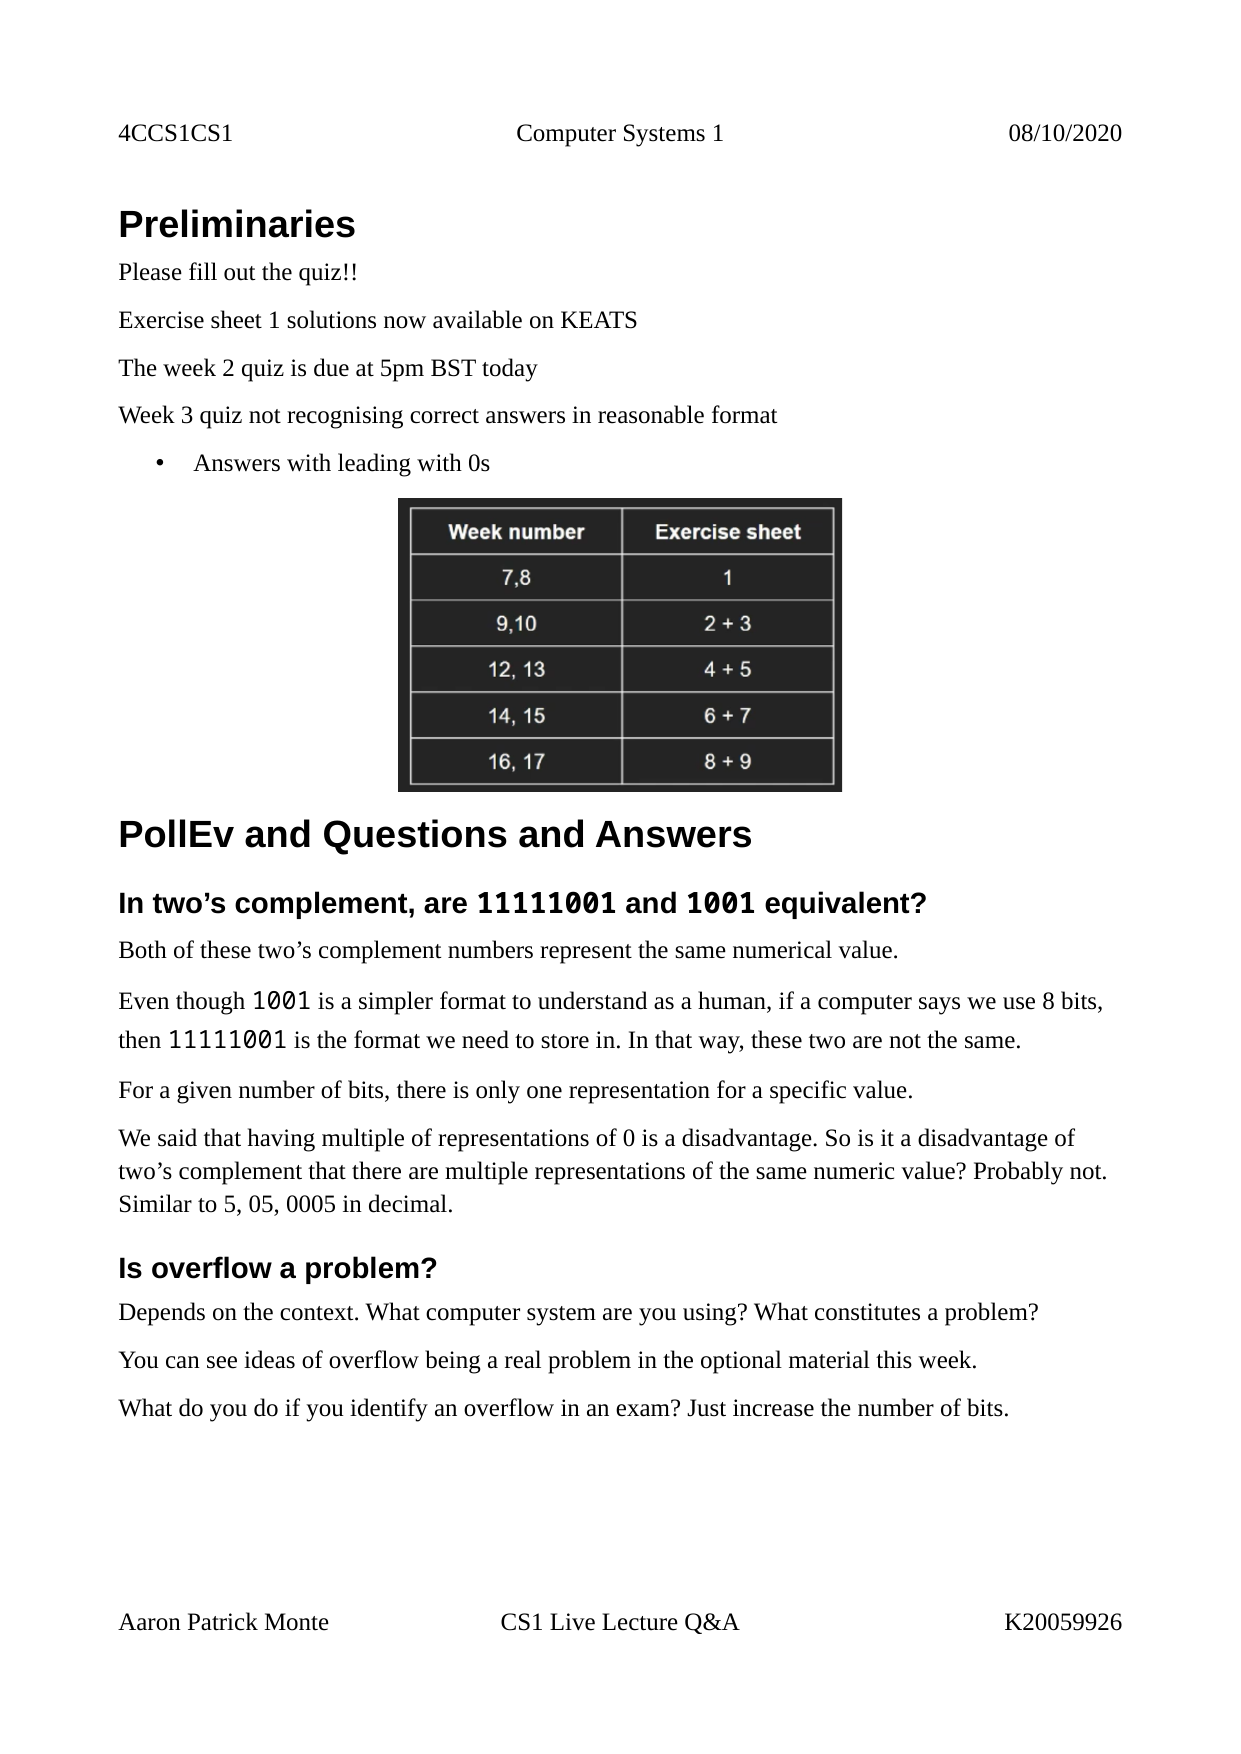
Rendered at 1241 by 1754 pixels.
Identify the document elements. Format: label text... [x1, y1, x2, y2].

text Please fill out the quiz!! [118, 257, 1122, 286]
text Week 3 quiz not recognising correct answers in reasonable format [118, 400, 1122, 429]
picture [398, 498, 843, 792]
text For a given number of bits, there is only one representation for a specific value. [118, 1075, 1122, 1104]
subtitle PollEv and Questions and Answers [118, 812, 1122, 855]
text You can see ideas of overflow being a real problem in the optional material this week. [118, 1345, 1122, 1374]
text We said that having multiple of representations of 0 is a disadvantage. So is it a disadvantage of two’s complement that there are multiple representations of the same numeric value? Probably not. Similar to 5, 05, 0005 in decimal. [118, 1123, 1122, 1218]
text Exercise sheet 1 solutions now available on KEATS [118, 305, 1122, 334]
text The week 2 quiz is due at 5pm BST today [118, 353, 1122, 381]
text Depends on the context. What computer system are you using? What constitutes a problem? [118, 1297, 1122, 1326]
subtitle Is overflow a problem? [118, 1251, 1122, 1285]
subtitle Preliminaries [118, 201, 1122, 245]
text Both of these two’s complement numbers represent the same numerical value. [118, 935, 1122, 963]
text Even though 1001 is a simpler format to understand as a human, if a computer says we use 8 bits, then 11111001 is the format we need to store in. In that way, these two are not the same. [118, 982, 1122, 1056]
text What do you do if you identify an overflow in an exam? Just increase the number of bits. [118, 1393, 1122, 1421]
list Answers with leading with 0s [156, 448, 1122, 477]
subtitle In two’s complement, are 11111001 and 1001 equivalent? [118, 882, 1122, 922]
